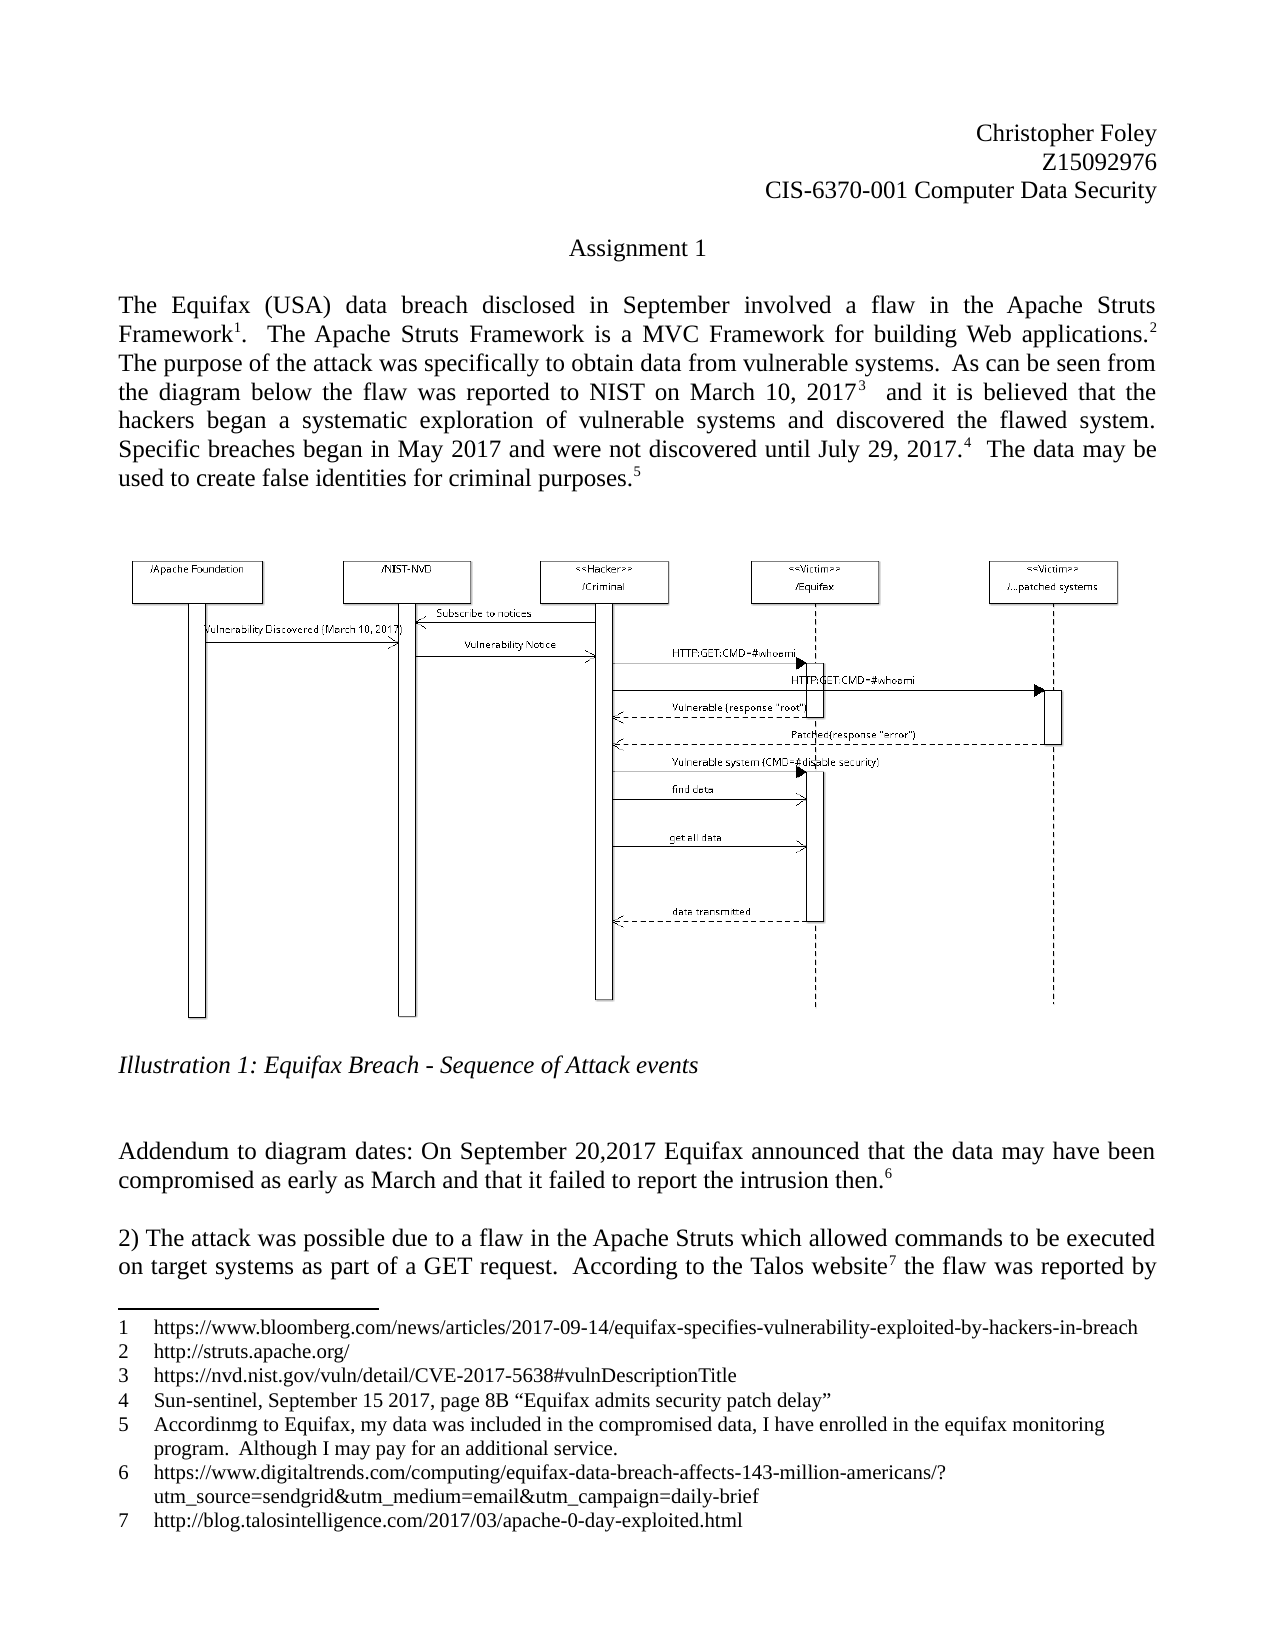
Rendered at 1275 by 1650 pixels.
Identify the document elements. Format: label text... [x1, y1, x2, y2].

text http://struts.apache.org/ [118, 1339, 1157, 1363]
picture [118, 533, 1157, 1045]
text The Equifax (USA) data breach disclosed in September involved a flaw in the Apache Struts Framework. The Apache Struts Framework is a MVC Framework for building Web applications. The purpose of the attack was specifically to obtain data from vulnerable systems. As can be seen from the diagram below the flaw was reported to NIST on March 10, 2017 and it is believed that the hackers began a systematic exploration of vulnerable systems and discovered the flawed system. Specific breaches began in May 2017 and were not discovered until July 29, 2017. The data may be used to create false identities for criminal purposes. [118, 291, 1157, 492]
text https://www.bloomberg.com/news/articles/2017-09-14/equifax-specifies-vulnerability-exploited-by-hackers-in-breach [118, 1315, 1157, 1339]
text Addendum to diagram dates: On September 20,2017 Equifax announced that the data may have been compromised as early as March and that it failed to report the intrusion then. [118, 1136, 1157, 1194]
text Z15092976 [118, 147, 1157, 176]
text Sun-sentinel, September 15 2017, page 8B “Equifax admits security patch delay” [118, 1387, 1157, 1412]
text Illustration 1: Equifax Breach - Sequence of Attack events [118, 1045, 1157, 1079]
text Assignment 1 [118, 233, 1157, 262]
text http://blog.talosintelligence.com/2017/03/apache-0-day-exploited.html [118, 1508, 1157, 1532]
text https://nvd.nist.gov/vuln/detail/CVE-2017-5638#vulnDescriptionTitle [118, 1363, 1157, 1387]
text CIS-6370-001 Computer Data Security [118, 176, 1157, 204]
text Christopher Foley [118, 118, 1157, 147]
text Accordinmg to Equifax, my data was included in the compromised data, I have enrolled in the equifax monitoring program. Although I may pay for an additional service. [118, 1412, 1157, 1460]
text 2) The attack was possible due to a flaw in the Apache Struts which allowed commands to be executed on target systems as part of a GET request. According to the Talos website the flaw was reported by [118, 1223, 1157, 1280]
text https://www.digitaltrends.com/computing/equifax-data-breach-affects-143-million-americans/?utm_source=sendgrid&utm_medium=email&utm_campaign=daily-brief [118, 1460, 1157, 1508]
